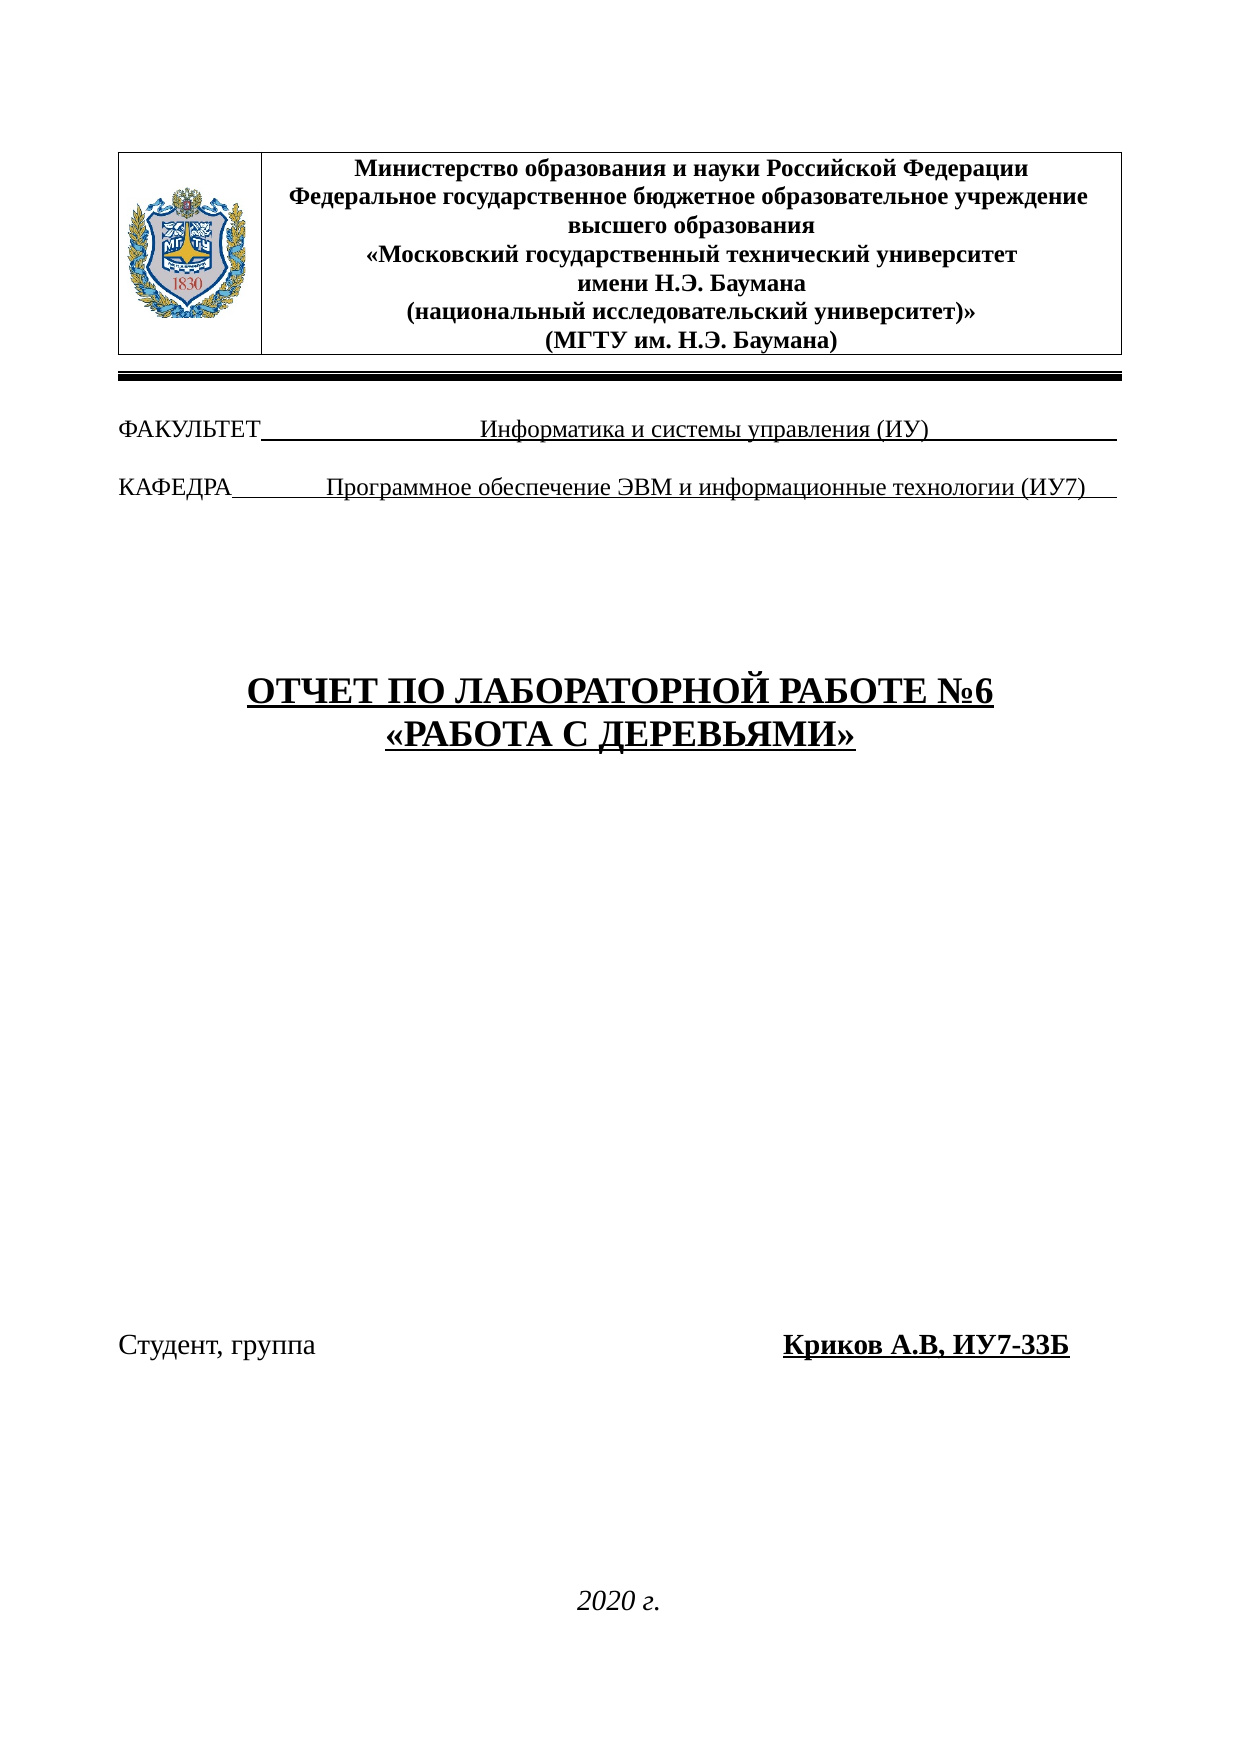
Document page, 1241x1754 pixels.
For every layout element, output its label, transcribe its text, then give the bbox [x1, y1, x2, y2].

text 2020 г. [118, 1583, 1122, 1617]
text Студент, группа Криков А.В, ИУ7-33Б [118, 1327, 1122, 1394]
text ФАКУЛЬТЕТ Информатика и системы управления (ИУ) [118, 414, 1122, 443]
text КАФЕДРА Программное обеспечение ЭВМ и информационные технологии (ИУ7) [118, 472, 1122, 501]
table_header Министерство образования и науки Российской Федерации Федеральное государственное бюджетное образовательное учреждение высшего образования «Московский государственный технический университет имени Н.Э. Баумана (национальный исследовательский университет)» (МГТУ им. Н.Э. Баумана) [262, 153, 1121, 354]
table_header [119, 153, 261, 354]
text ОТЧЕТ ПО ЛАБОРАТОРНОЙ РАБОТЕ №6 «РАБОТА С ДЕРЕВЬЯМИ» [118, 668, 1122, 754]
picture [127, 187, 248, 323]
